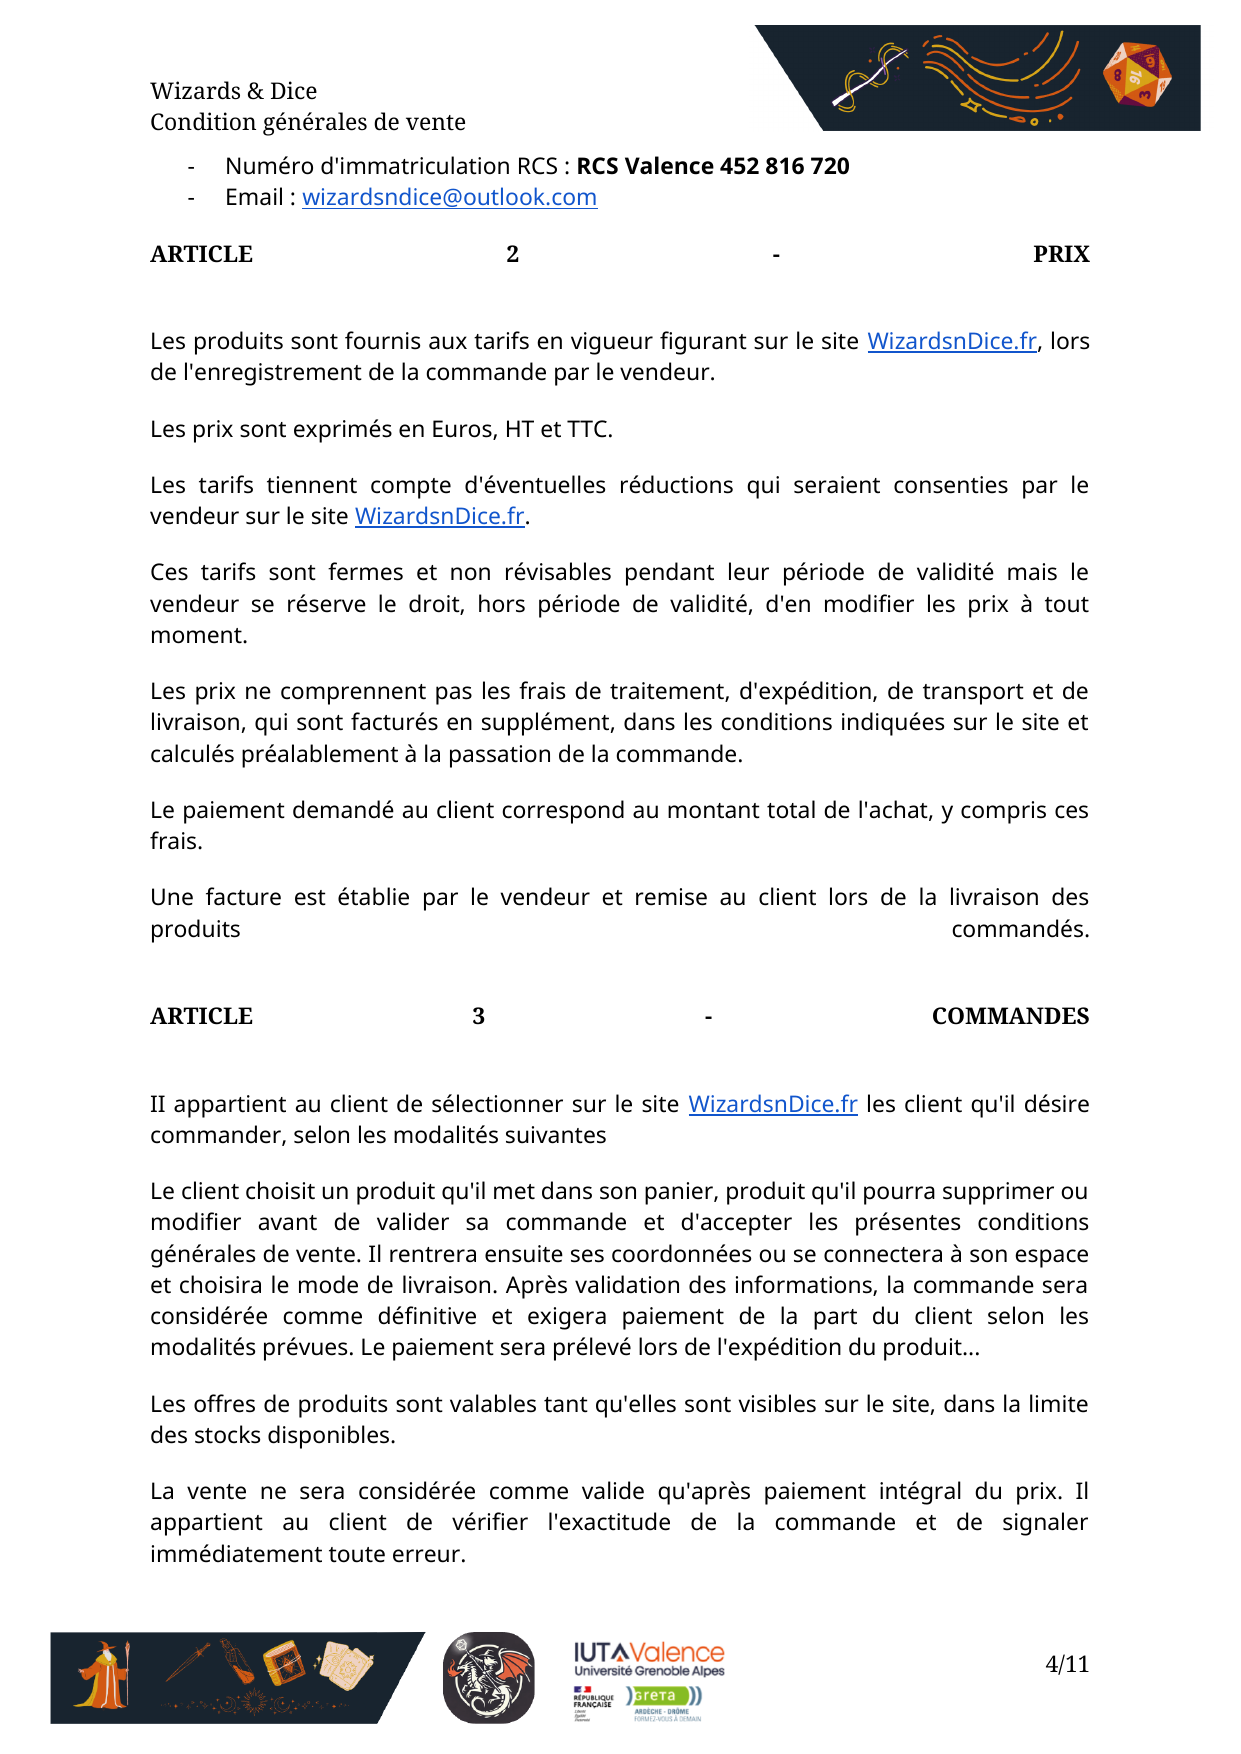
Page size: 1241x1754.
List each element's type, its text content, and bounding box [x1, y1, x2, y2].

text Le client choisit un produit qu'il met dans son panier, produit qu'il pourra supprimer ou modifier avant de valider sa commande et d'accepter les présentes conditions générales de vente. Il rentrera ensuite ses coordonnées ou se connectera à son espace et choisira le mode de livraison. Après validation des informations, la commande sera considérée comme définitive et exigera paiement de la part du client selon les modalités prévues. Le paiement sera prélevé lors de l'expédition du produit... [150, 1175, 1090, 1362]
text II appartient au client de sélectionner sur le site WizardsnDice.fr les client qu'il désire commander, selon les modalités suivantes [150, 1087, 1090, 1150]
text Les prix ne comprennent pas les frais de traitement, d'expédition, de transport et de livraison, qui sont facturés en supplément, dans les conditions indiquées sur le site et calculés préalablement à la passation de la commande. [150, 675, 1090, 769]
text Les produits sont fournis aux tarifs en vigueur figurant sur le site WizardsnDice.fr, lors de l'enregistrement de la commande par le vendeur. [150, 325, 1090, 387]
text ARTICLE 3 - COMMANDES [150, 1000, 1090, 1062]
text ARTICLE 2 - PRIX [150, 237, 1090, 300]
list Email : wizardsndice@outlook.com [187, 181, 1090, 212]
text Le paiement demandé au client correspond au montant total de l'achat, y compris ces frais. [150, 794, 1090, 856]
text Les tarifs tiennent compte d'éventuelles réductions qui seraient consenties par le vendeur sur le site WizardsnDice.fr. [150, 469, 1090, 531]
picture [42, 1628, 749, 1733]
text Ces tarifs sont fermes et non révisables pendant leur période de validité mais le vendeur se réserve le droit, hors période de validité, d'en modifier les prix à tout moment. [150, 556, 1090, 650]
list Numéro d'immatriculation RCS : RCS Valence 452 816 720 [187, 150, 1090, 181]
picture [748, 25, 1214, 132]
text Une facture est établie par le vendeur et remise au client lors de la livraison des produits commandés. [150, 881, 1090, 975]
text Les offres de produits sont valables tant qu'elles sont visibles sur le site, dans la limite des stocks disponibles. [150, 1387, 1090, 1450]
text Les prix sont exprimés en Euros, HT et TTC. [150, 412, 1090, 444]
text La vente ne sera considérée comme valide qu'après paiement intégral du prix. Il appartient au client de vérifier l'exactitude de la commande et de signaler immédiatement toute erreur. [150, 1475, 1090, 1569]
